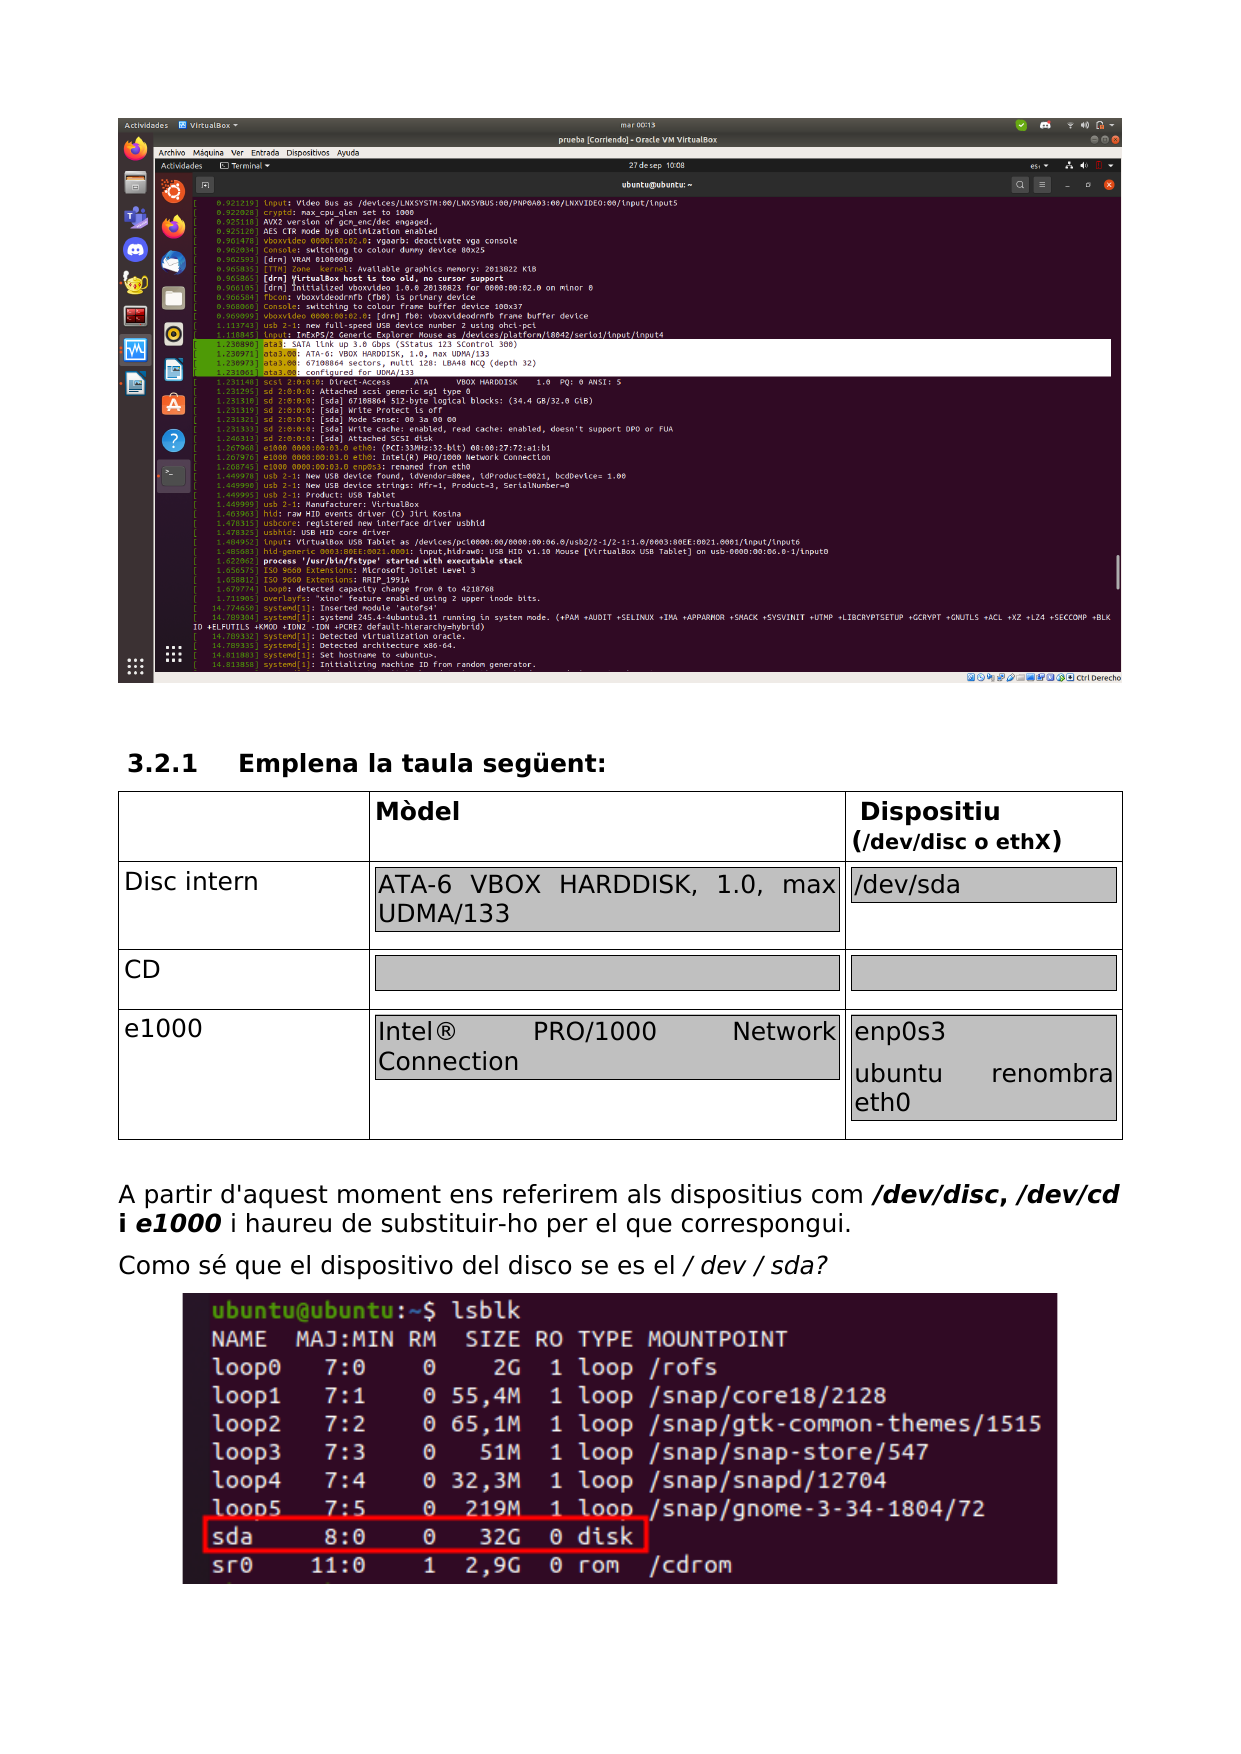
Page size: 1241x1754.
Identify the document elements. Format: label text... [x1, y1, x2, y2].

text Como sé que el dispositivo del disco se es el / dev / sda? [118, 1251, 1122, 1281]
text A partir d'aquest moment ens referirem als dispositius com /dev/disc, /dev/cd i e1000 i haureu de substituir-ho per el que correspongui. [118, 1181, 1122, 1239]
table_cell Intel® PRO/1000 Network Connection [370, 1010, 845, 1139]
table_cell Disc intern [119, 862, 369, 949]
table_cell enp0s3 ubuntu renombra eth0 [846, 1010, 1122, 1139]
table_header [119, 792, 369, 861]
picture [118, 118, 1122, 683]
table_cell ATA-6 VBOX HARDDISK, 1.0, max UDMA/133 [370, 862, 845, 949]
table_cell /dev/sda [846, 862, 1122, 949]
table_cell e1000 [119, 1010, 369, 1139]
picture [182, 1293, 1058, 1584]
table_cell [846, 950, 1122, 1009]
subtitle Emplena la taula següent: [118, 749, 1122, 778]
table_header Dispositiu (/dev/disc o ethX) [846, 792, 1122, 861]
table_header Mòdel [370, 792, 845, 861]
table_cell [370, 950, 845, 1009]
table_cell CD [119, 950, 369, 1009]
